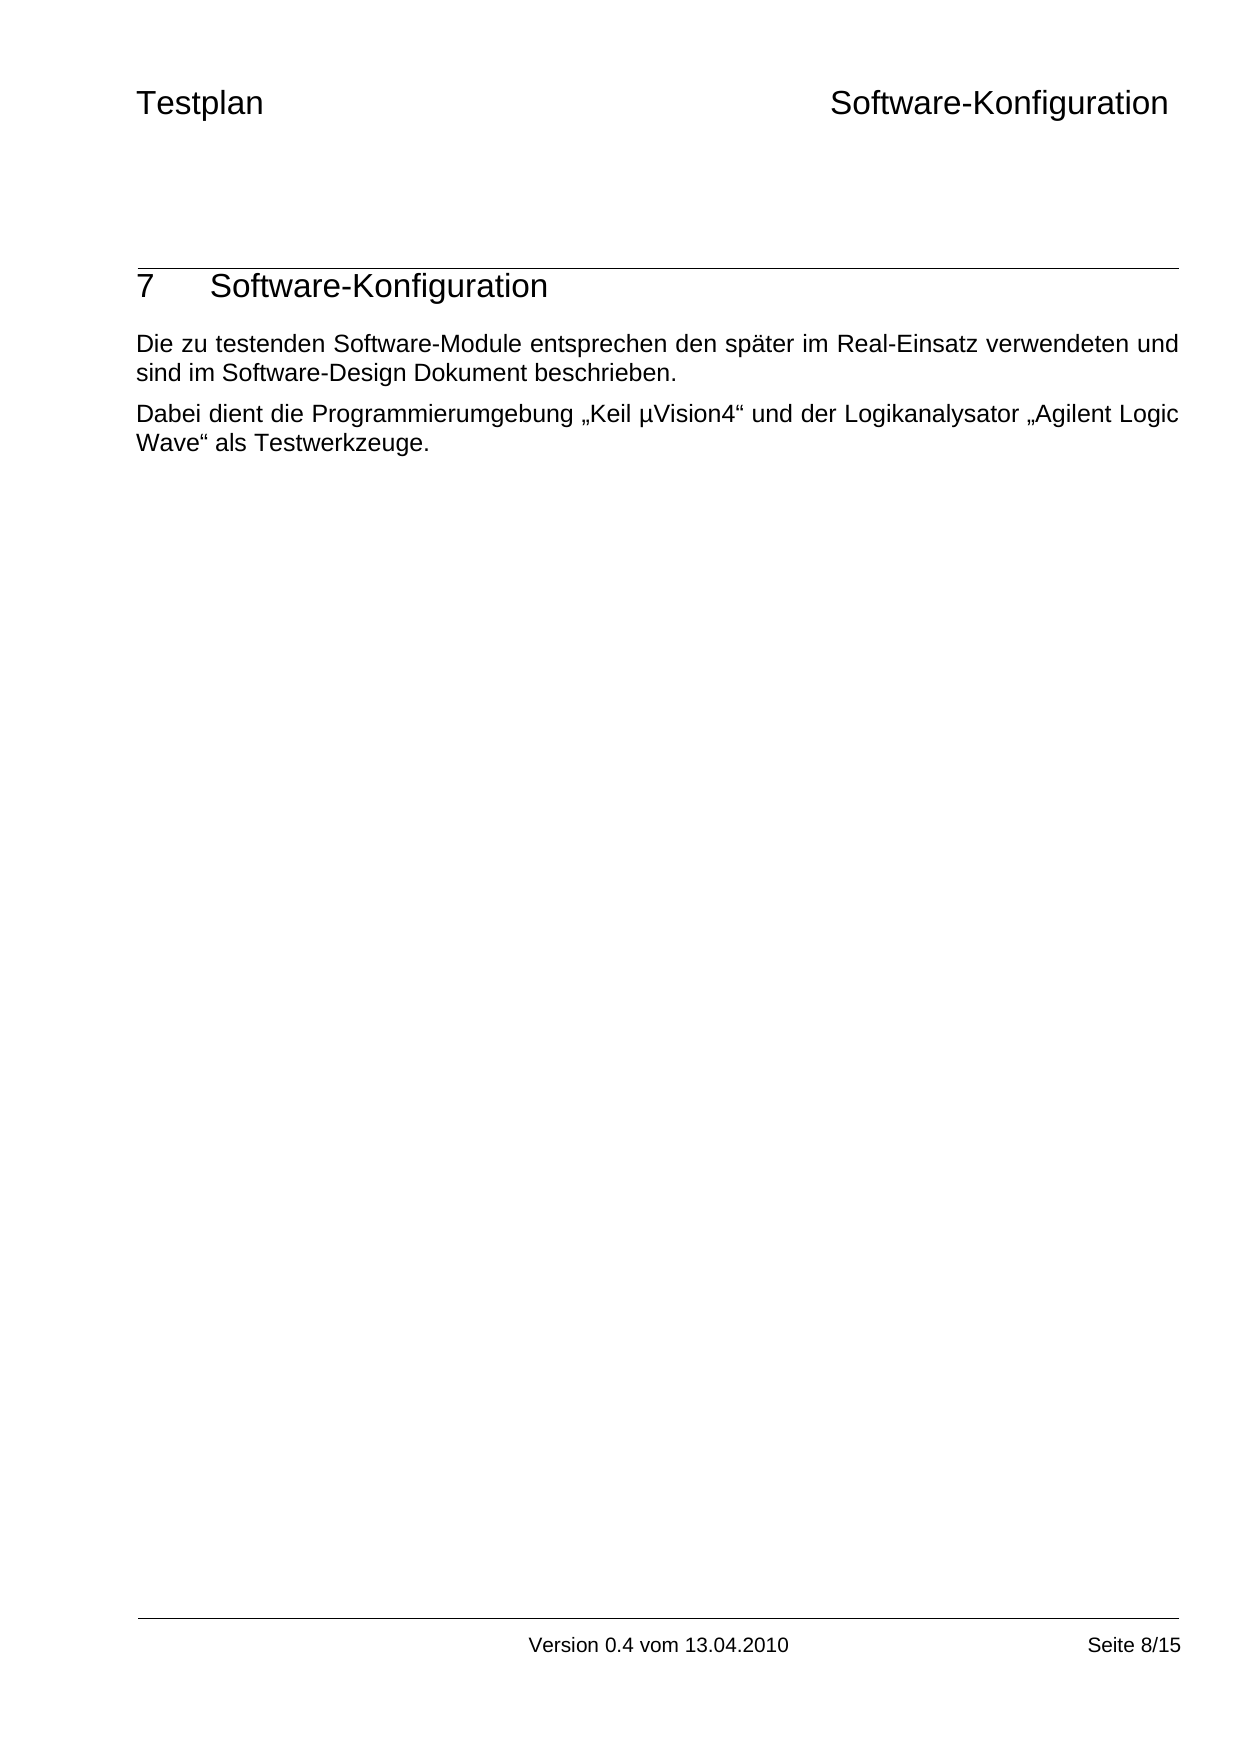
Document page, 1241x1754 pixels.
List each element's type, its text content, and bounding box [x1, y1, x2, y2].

text Dabei dient die Programmierumgebung „Keil µVision4“ und der Logikanalysator „Agilent Logic Wave“ als Testwerkzeuge. [136, 399, 1181, 457]
subtitle Software-Konfiguration [440, 289, 1181, 304]
subtitle Software-Konfiguration [136, 289, 441, 304]
text Die zu testenden Software-Module entsprechen den später im Real-Einsatz verwendeten und sind im Software-Design Dokument beschrieben. [136, 329, 1181, 387]
